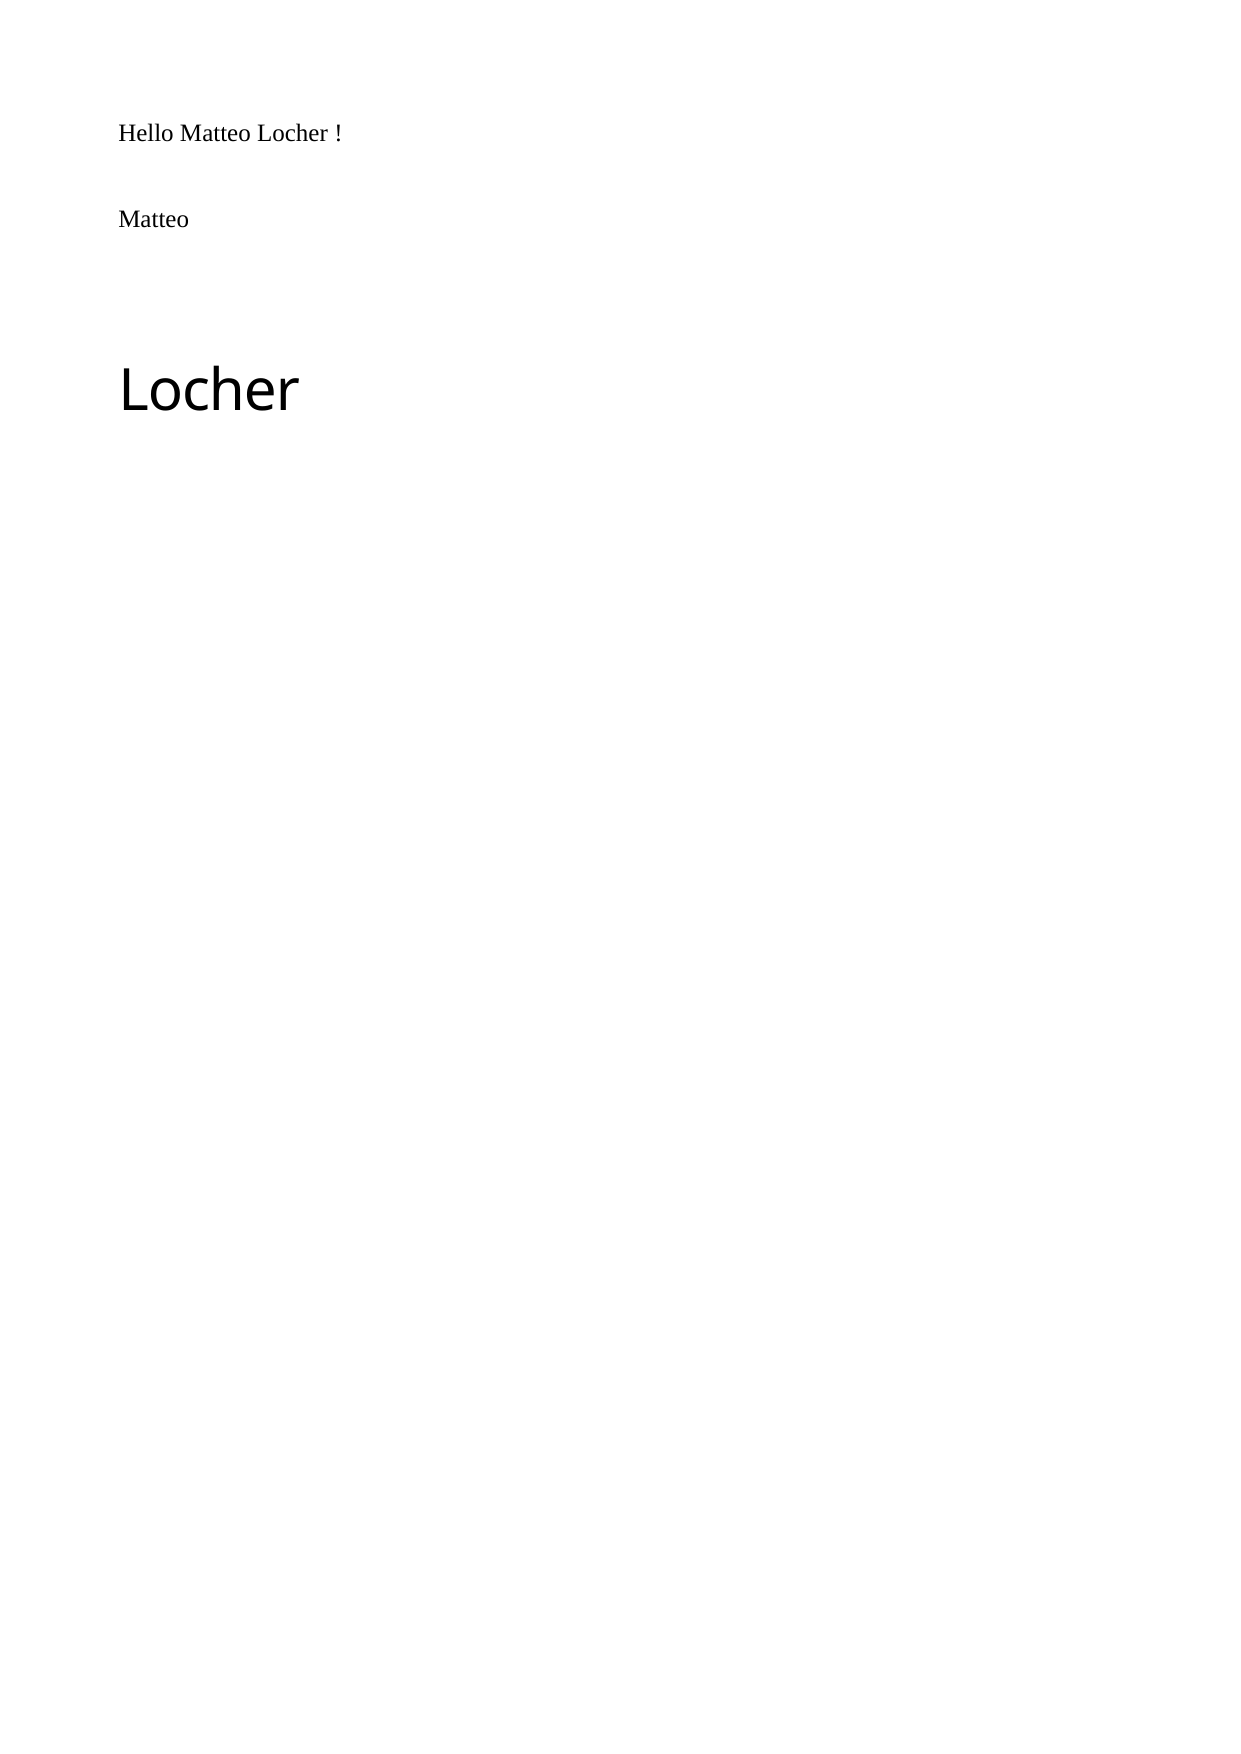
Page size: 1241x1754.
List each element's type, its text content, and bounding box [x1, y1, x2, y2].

text Matteo [118, 204, 1122, 233]
title Locher [118, 348, 1122, 428]
text Hello Matteo Locher ! [118, 118, 1122, 147]
